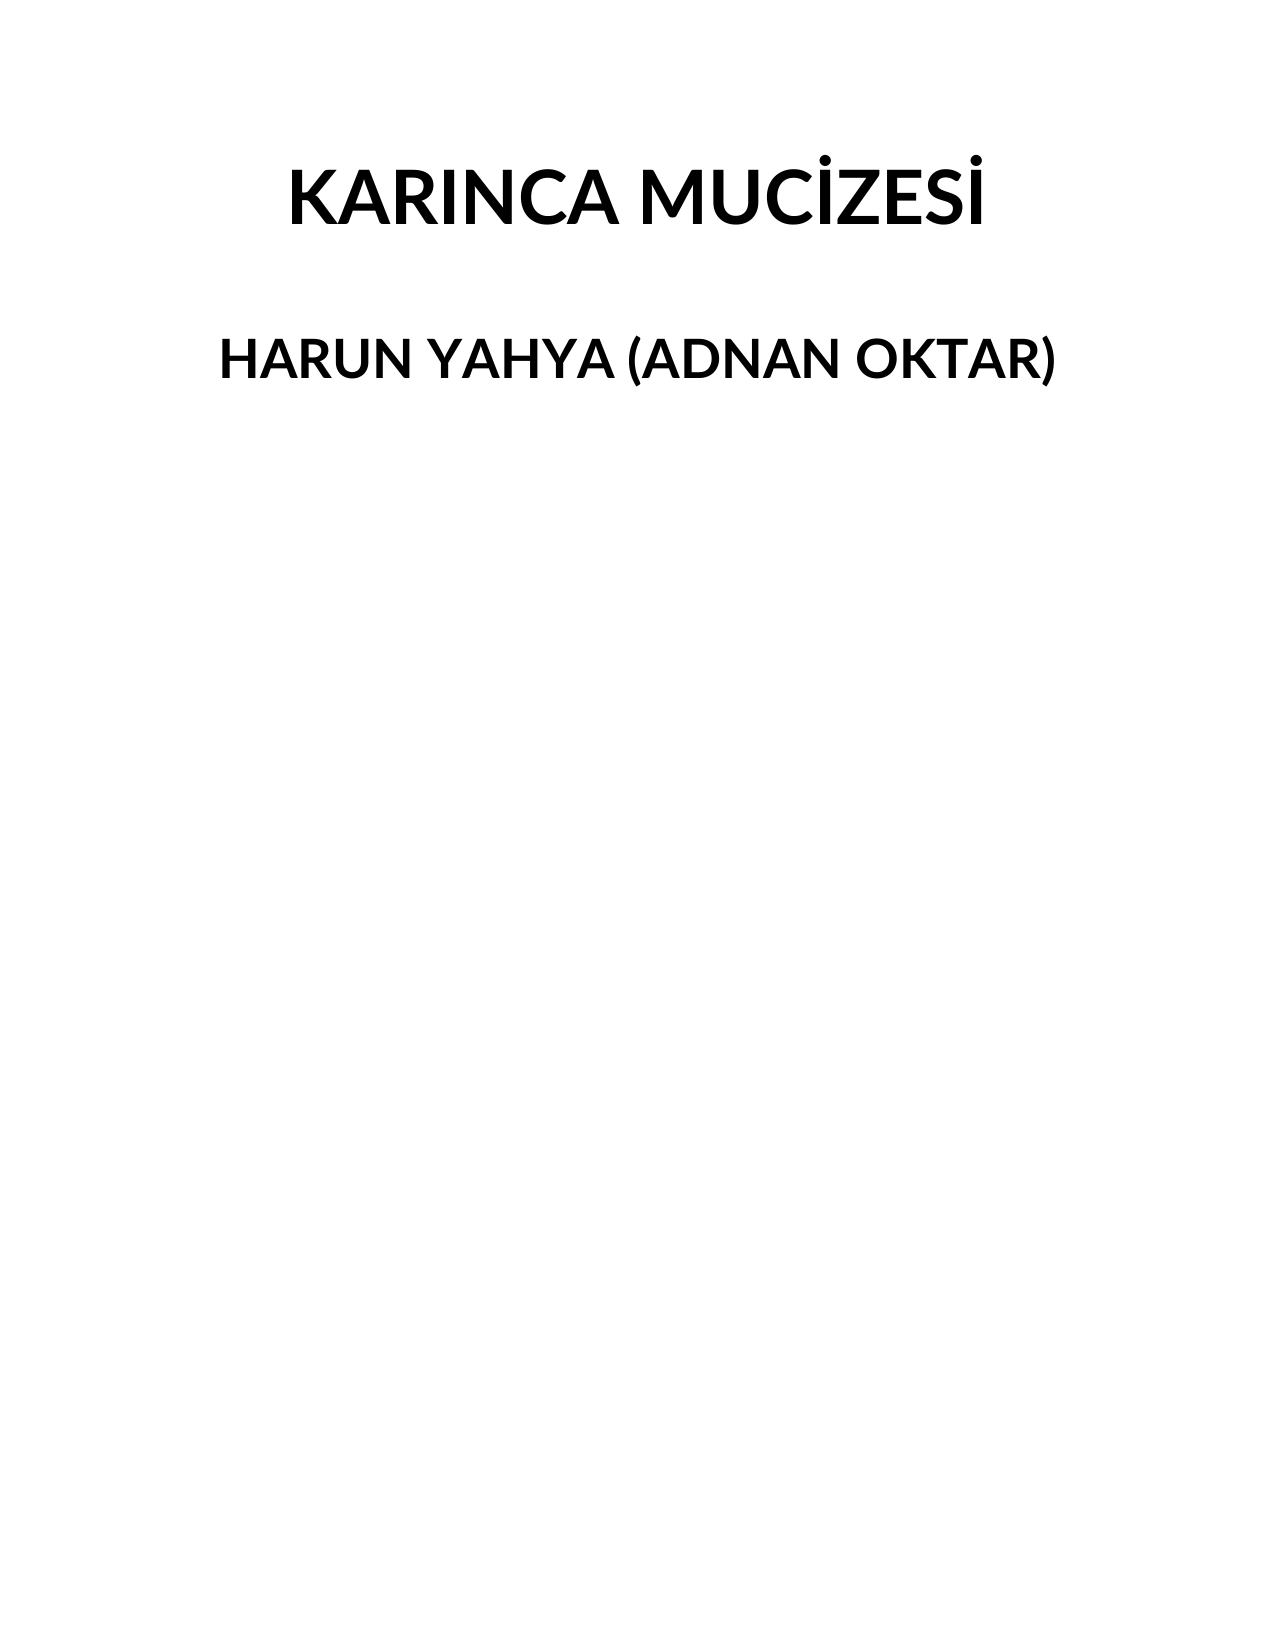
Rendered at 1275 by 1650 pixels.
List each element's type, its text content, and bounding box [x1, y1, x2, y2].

text HARUN YAHYA (ADNAN OKTAR) [75, 325, 1200, 390]
subtitle KARINCA MUCİZESİ [75, 150, 1200, 240]
